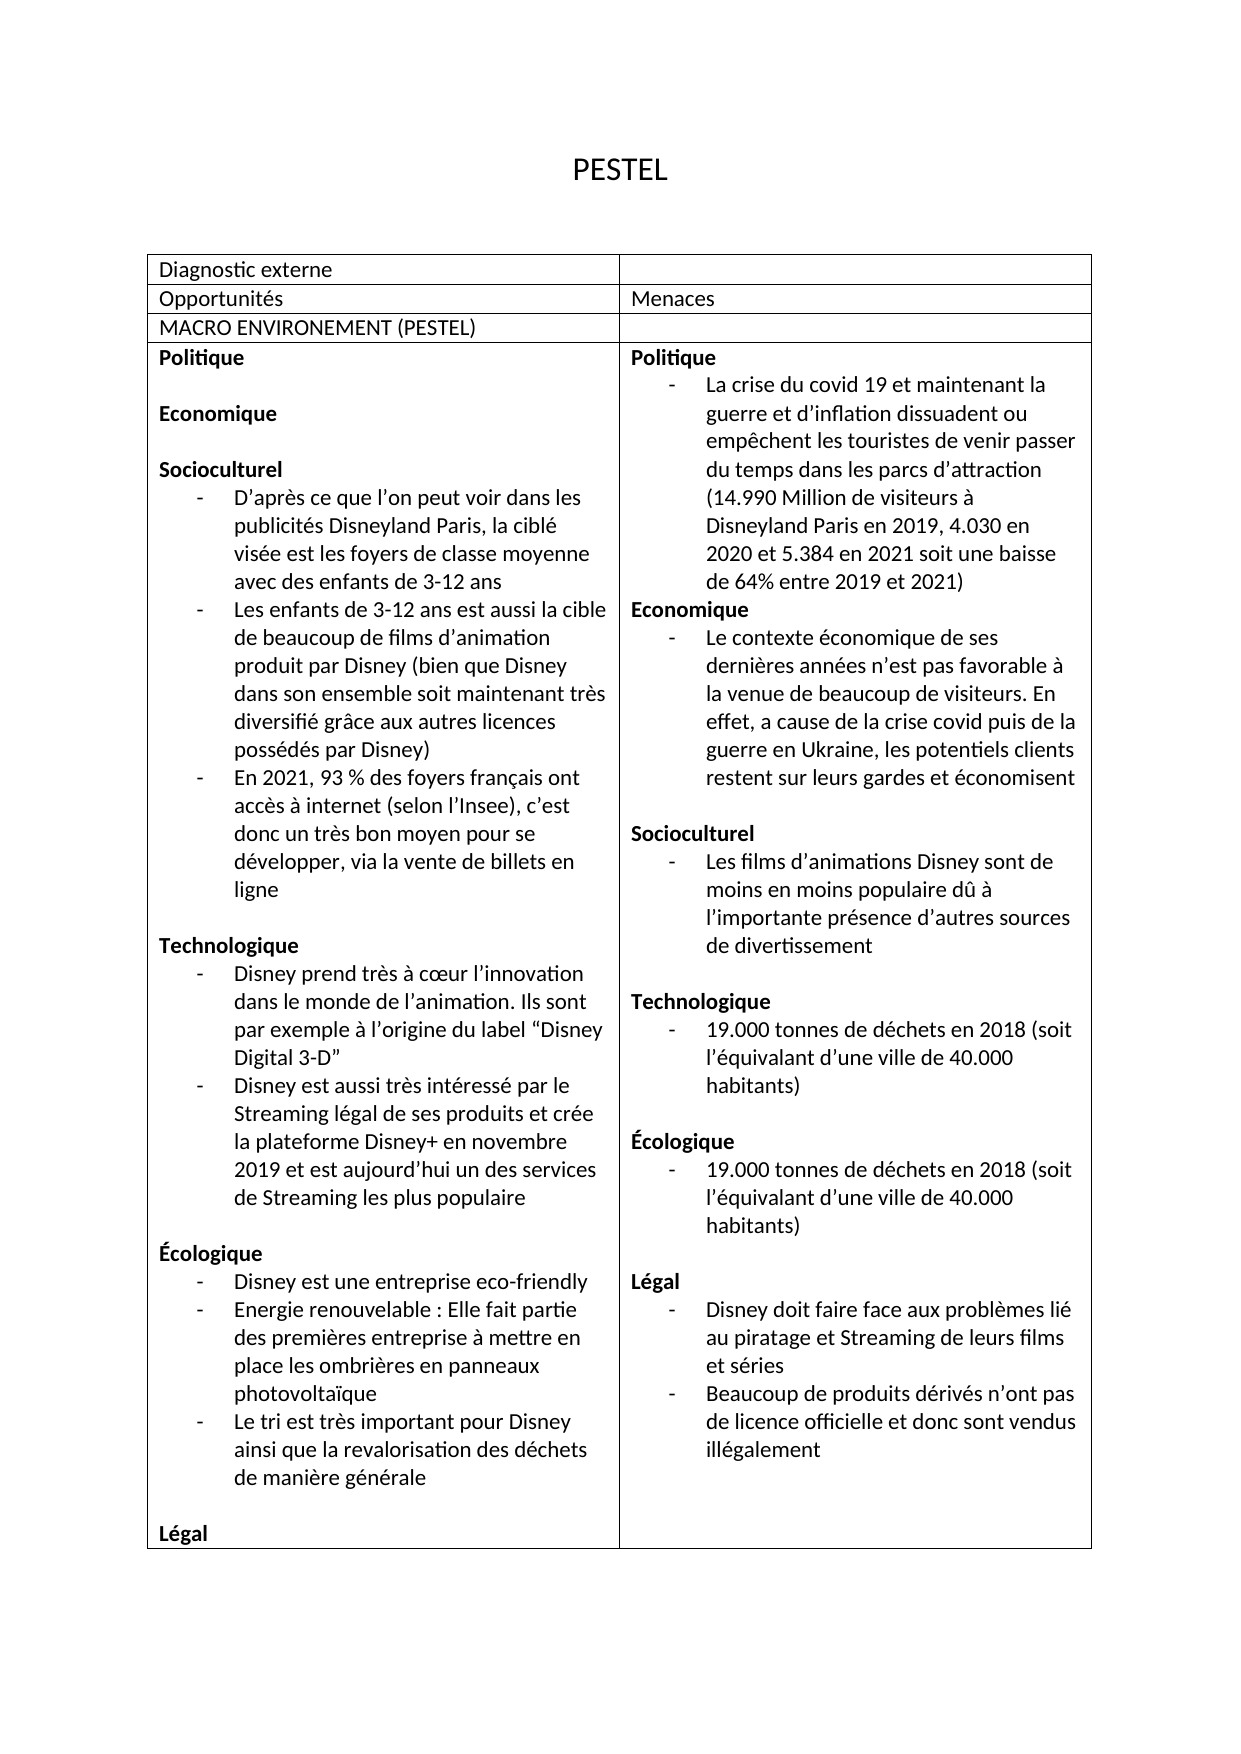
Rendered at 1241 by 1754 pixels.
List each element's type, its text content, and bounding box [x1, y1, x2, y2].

table_header [620, 255, 1091, 283]
table_header Diagnostic externe [148, 255, 619, 283]
table_cell MACRO ENVIRONEMENT (PESTEL) [148, 314, 619, 342]
table_cell Menaces [620, 285, 1091, 312]
table_cell Politique Economique Socioculturel D’après ce que l’on peut voir dans les publicités Disneyland Paris, la ciblé visée est les foyers de classe moyenne avec des enfants de 3-12 ans Les enfants de 3-12 ans est aussi la cible de beaucoup de films d’animation produit par Disney (bien que Disney dans son ensemble soit maintenant très diversifié grâce aux autres licences possédés par Disney) En 2021, 93 % des foyers français ont accès à internet (selon l’Insee), c’est donc un très bon moyen pour se développer, via la vente de billets en ligne Technologique Disney prend très à cœur l’innovation dans le monde de l’animation. Ils sont par exemple à l’origine du label “Disney Digital 3-D” Disney est aussi très intéressé par le Streaming légal de ses produits et crée la plateforme Disney+ en novembre 2019 et est aujourd’hui un des services de Streaming les plus populaire Écologique Disney est une entreprise eco-friendly Energie renouvelable : Elle fait partie des premières entreprise à mettre en place les ombrières en panneaux photovoltaïque Le tri est très important pour Disney ainsi que la revalorisation des déchets de manière générale Légal [148, 343, 619, 1547]
text PESTEL [148, 148, 1093, 188]
table_cell Politique La crise du covid 19 et maintenant la guerre et d’inflation dissuadent ou empêchent les touristes de venir passer du temps dans les parcs d’attraction (14.990 Million de visiteurs à Disneyland Paris en 2019, 4.030 en 2020 et 5.384 en 2021 soit une baisse de 64% entre 2019 et 2021) Economique Le contexte économique de ses dernières années n’est pas favorable à la venue de beaucoup de visiteurs. En effet, a cause de la crise covid puis de la guerre en Ukraine, les potentiels clients restent sur leurs gardes et économisent Socioculturel Les films d’animations Disney sont de moins en moins populaire dû à l’importante présence d’autres sources de divertissement Technologique 19.000 tonnes de déchets en 2018 (soit l’équivalant d’une ville de 40.000 habitants) Écologique 19.000 tonnes de déchets en 2018 (soit l’équivalant d’une ville de 40.000 habitants) Légal Disney doit faire face aux problèmes lié au piratage et Streaming de leurs films et séries Beaucoup de produits dérivés n’ont pas de licence officielle et donc sont vendus illégalement [620, 343, 1091, 1547]
table_cell Opportunités [148, 285, 619, 312]
table_cell [620, 314, 1091, 342]
